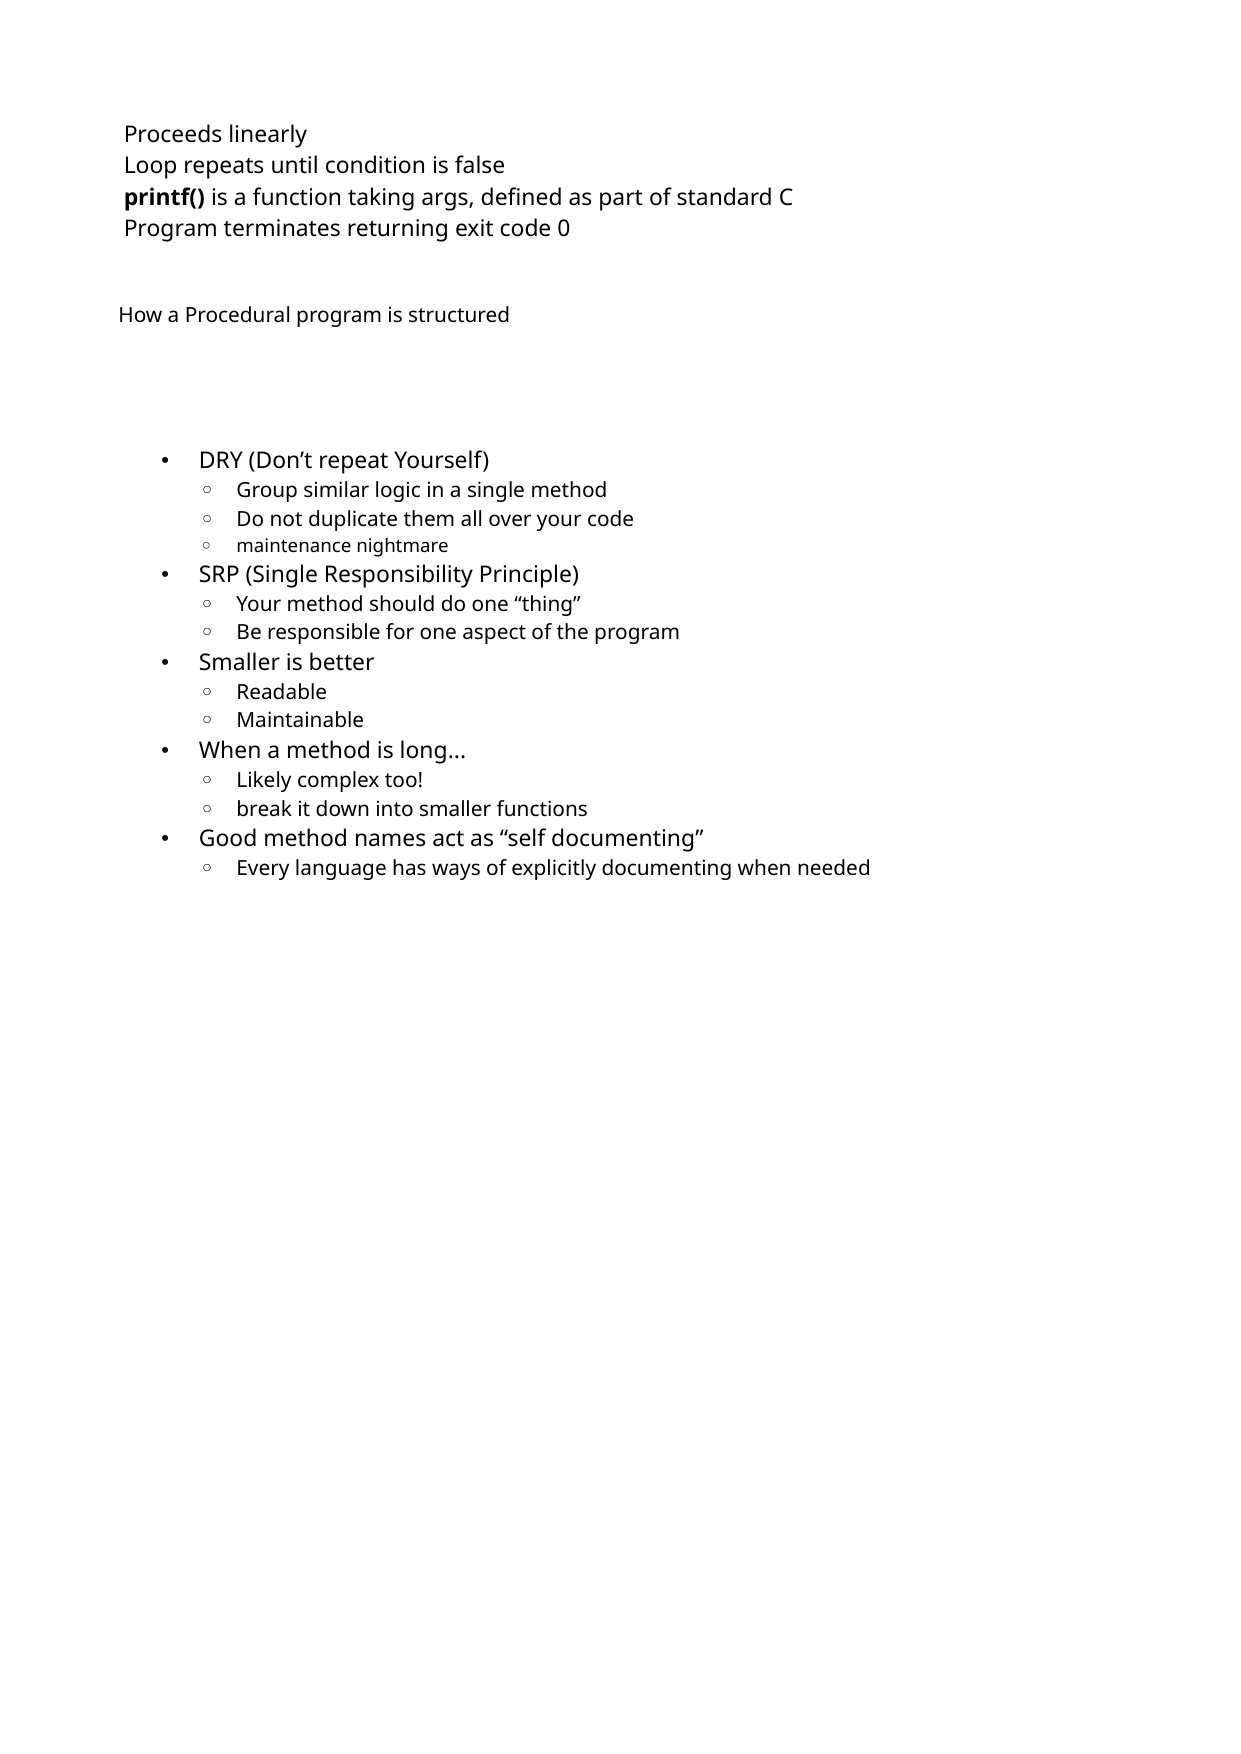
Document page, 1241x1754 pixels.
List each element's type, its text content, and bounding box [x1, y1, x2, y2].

text Program terminates returning exit code 0 [118, 212, 1122, 243]
list When a method is long... [161, 734, 1122, 765]
list maintenance nightmare [199, 532, 1122, 558]
list Do not duplicate them all over your code [199, 504, 1122, 532]
list Readable [199, 677, 1122, 706]
list Likely complex too! [199, 765, 1122, 794]
list Be responsible for one aspect of the program [199, 617, 1122, 646]
list Maintainable [199, 706, 1122, 734]
list Good method names act as “self documenting” [161, 822, 1122, 853]
list SRP (Single Responsibility Principle) [161, 558, 1122, 589]
list Every language has ways of explicitly documenting when needed [199, 853, 1122, 882]
list Smaller is better [161, 646, 1122, 677]
list break it down into smaller functions [199, 794, 1122, 822]
list DRY (Don’t repeat Yourself) [161, 444, 1122, 475]
text Loop repeats until condition is false [118, 149, 1122, 181]
text Proceeds linearly [118, 118, 1122, 149]
list Group similar logic in a single method [199, 475, 1122, 504]
list Your method should do one “thing” [199, 589, 1122, 617]
text How a Procedural program is structured [118, 301, 1122, 329]
text printf() is a function taking args, defined as part of standard C [118, 181, 1122, 212]
